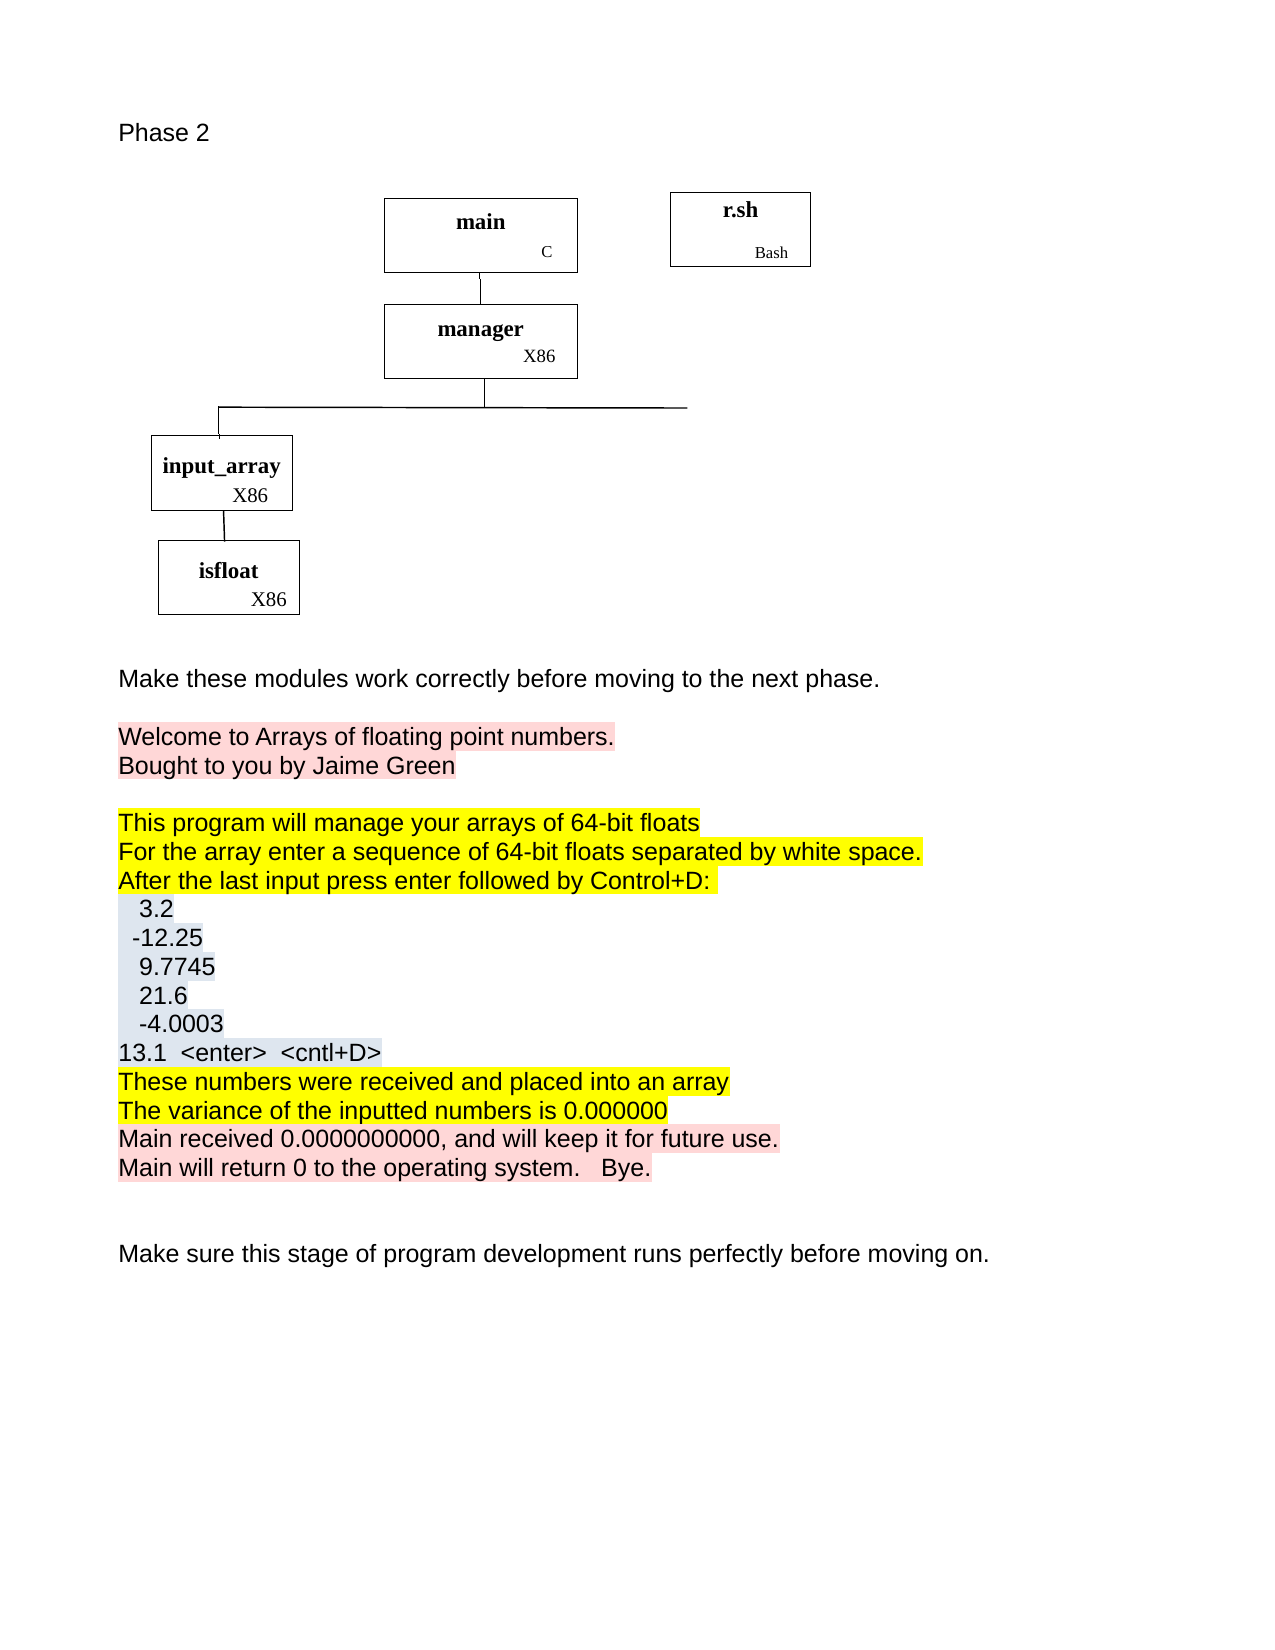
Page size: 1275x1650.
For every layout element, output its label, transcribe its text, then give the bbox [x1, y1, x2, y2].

text These numbers were received and placed into an array [118, 1067, 1157, 1096]
text 3.2 [118, 894, 1157, 923]
text After the last input press enter followed by Control+D: [118, 866, 1157, 894]
text -4.0003 [118, 1009, 1157, 1038]
text -12.25 [118, 923, 1157, 952]
text Phase 2 [118, 118, 1157, 147]
text The variance of the inputted numbers is 0.000000 [118, 1096, 1157, 1124]
text For the array enter a sequence of 64-bit floats separated by white space. [118, 837, 1157, 866]
text Make sure this stage of program development runs perfectly before moving on. [118, 1239, 1157, 1268]
text 13.1 <enter> <cntl+D> [118, 1038, 1157, 1067]
text Main will return 0 to the operating system. Bye. [118, 1153, 1157, 1182]
text 9.7745 [118, 952, 1157, 981]
text This program will manage your arrays of 64-bit floats [118, 808, 1157, 837]
text Make these modules work correctly before moving to the next phase. [118, 664, 1157, 693]
text 21.6 [118, 981, 1157, 1009]
text Main received 0.0000000000, and will keep it for future use. [118, 1124, 1157, 1153]
text Bought to you by Jaime Green [118, 751, 1157, 779]
text Welcome to Arrays of floating point numbers. [118, 722, 1157, 751]
